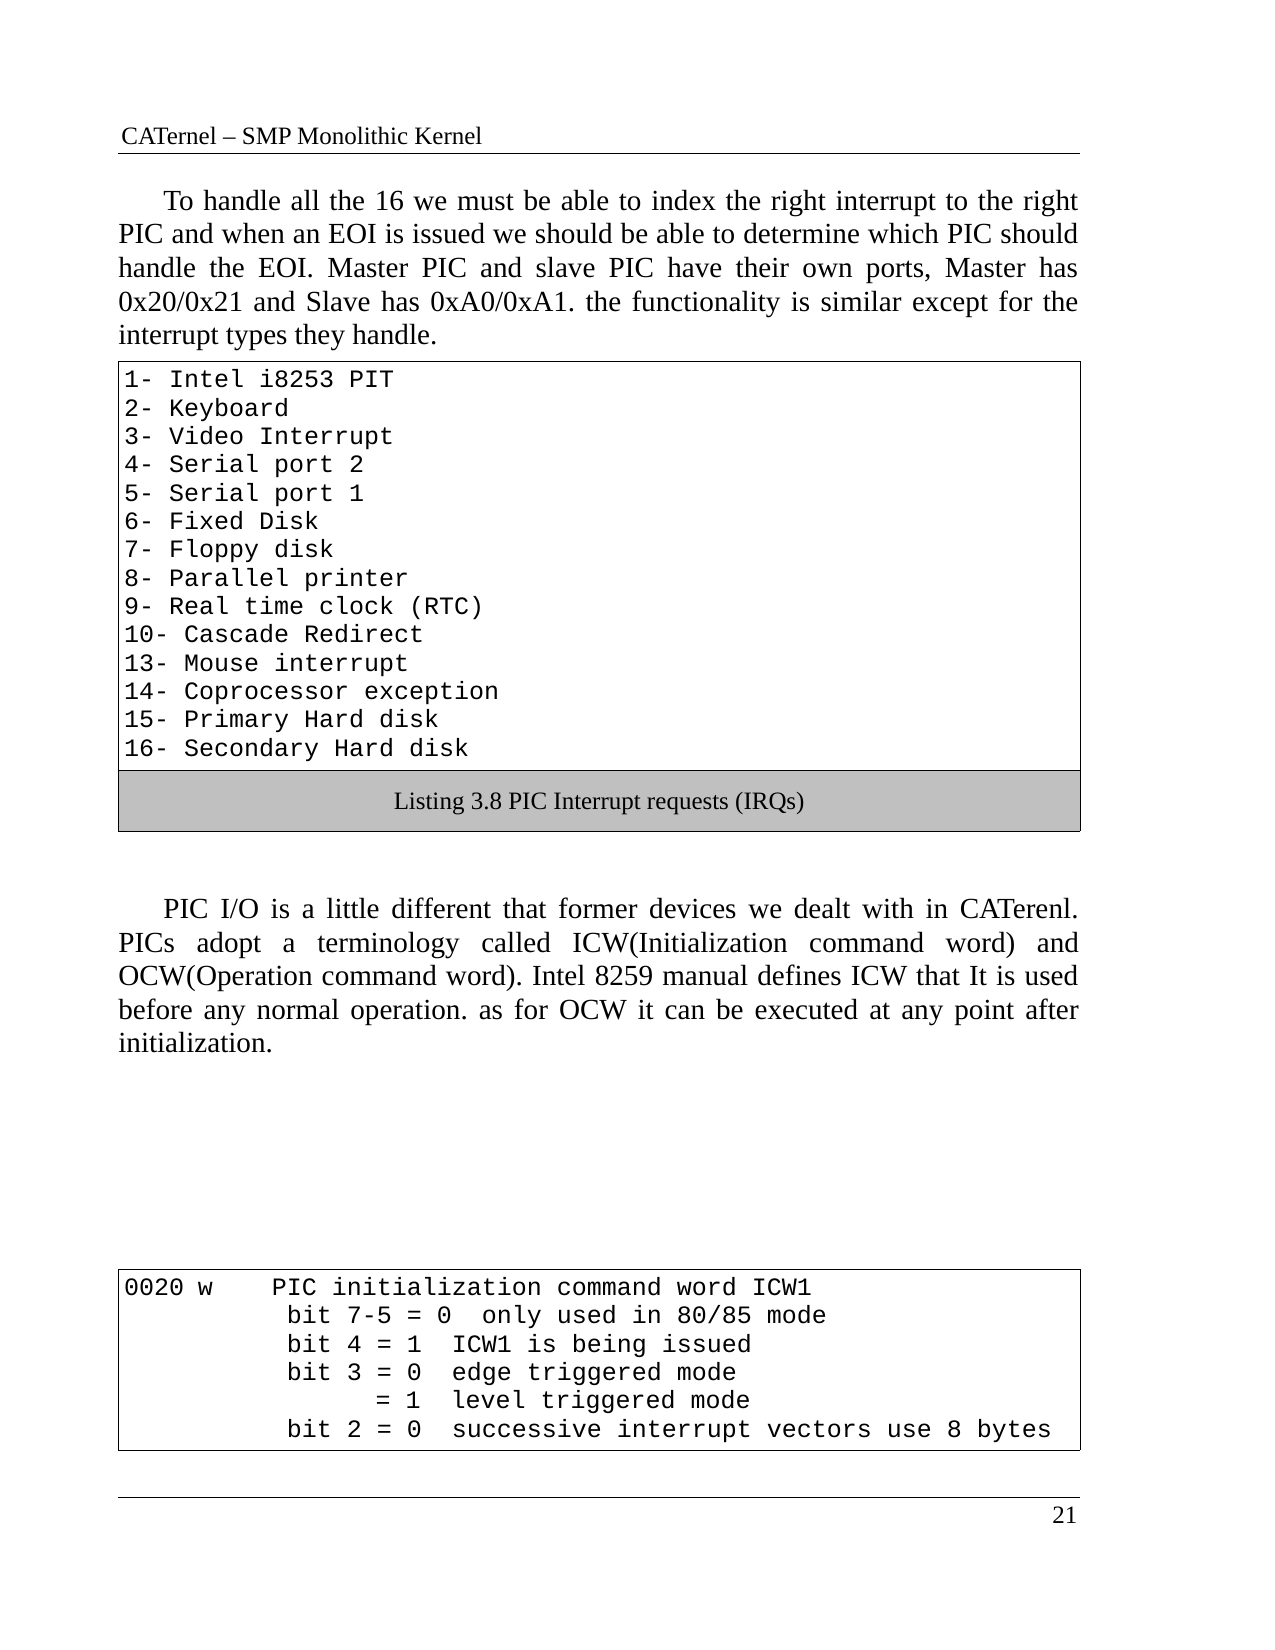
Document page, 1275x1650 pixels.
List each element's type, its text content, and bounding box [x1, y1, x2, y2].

table_header 1- Intel i8253 PIT 2- Keyboard 3- Video Interrupt 4- Serial port 2 5- Serial port 1 6- Fixed Disk 7- Floppy disk 8- Parallel printer 9- Real time clock (RTC) 10- Cascade Redirect 13- Mouse interrupt 14- Coprocessor exception 15- Primary Hard disk 16- Secondary Hard disk [119, 362, 1080, 769]
text PIC I/O is a little different that former devices we dealt with in CATerenl. PICs adopt a terminology called ICW(Initialization command word) and OCW(Operation command word). Intel 8259 manual defines ICW that It is used before any normal operation. as for OCW it can be executed at any point after initialization. [118, 891, 1080, 1059]
table_header 0020 w PIC initialization command word ICW1 bit 7-5 = 0 only used in 80/85 mode bit 4 = 1 ICW1 is being issued bit 3 = 0 edge triggered mode = 1 level triggered mode bit 2 = 0 successive interrupt vectors use 8 bytes [119, 1270, 1080, 1450]
table_cell Listing 3.8 PIC Interrupt requests (IRQs) [119, 771, 1080, 831]
text To handle all the 16 we must be able to index the right interrupt to the right PIC and when an EOI is issued we should be able to determine which PIC should handle the EOI. Master PIC and slave PIC have their own ports, Master has 0x20/0x21 and Slave has 0xA0/0xA1. the functionality is similar except for the interrupt types they handle. [118, 183, 1080, 351]
